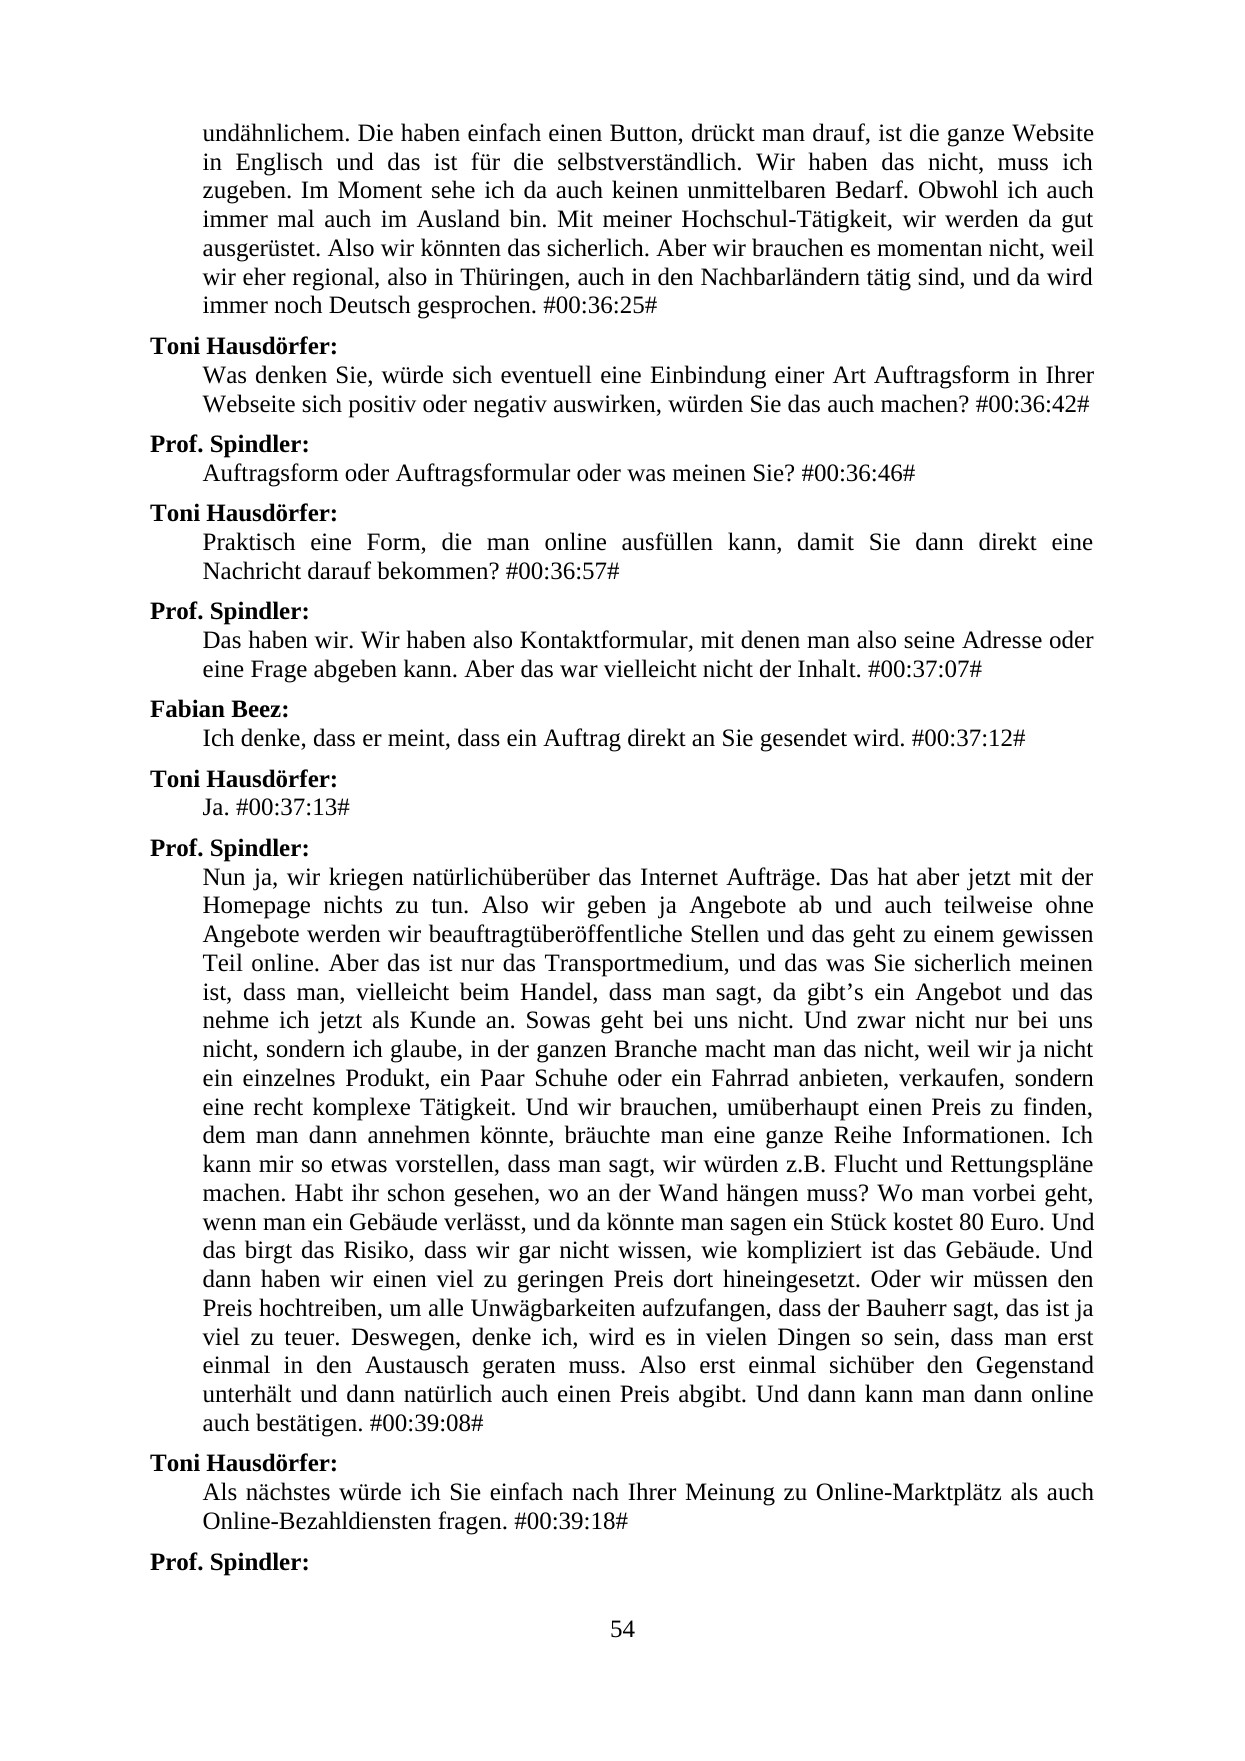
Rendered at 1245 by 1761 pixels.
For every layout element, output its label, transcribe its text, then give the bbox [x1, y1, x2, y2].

subtitle Prof. Spindler: [150, 429, 1095, 458]
subtitle Prof. Spindler: [150, 596, 1095, 625]
subtitle Toni Hausdörfer: [150, 764, 1095, 792]
list Das haben wir. Wir haben also Kontaktformular, mit denen man also seine Adresse oder eine Frage abgeben kann. Aber das war vielleicht nicht der Inhalt. #00:37:07# [202, 625, 1095, 683]
list Auftragsform oder Auftragsformular oder was meinen Sie? #00:36:46# [202, 458, 1095, 487]
subtitle Prof. Spindler: [150, 1547, 1095, 1575]
list Als nächstes würde ich Sie einfach nach Ihrer Meinung zu Online-Marktplätz als auch Online-Bezahldiensten fragen. #00:39:18# [202, 1477, 1095, 1535]
list Nun ja, wir kriegen natürlichüberüber das Internet Aufträge. Das hat aber jetzt mit der Homepage nichts zu tun. Also wir geben ja Angebote ab und auch teilweise ohne Angebote werden wir beauftragtüberöffentliche Stellen und das geht zu einem gewissen Teil online. Aber das ist nur das Transportmedium, und das was Sie sicherlich meinen ist, dass man, vielleicht beim Handel, dass man sagt, da gibt’s ein Angebot und das nehme ich jetzt als Kunde an. Sowas geht bei uns nicht. Und zwar nicht nur bei uns nicht, sondern ich glaube, in der ganzen Branche macht man das nicht, weil wir ja nicht ein einzelnes Produkt, ein Paar Schuhe oder ein Fahrrad anbieten, verkaufen, sondern eine recht komplexe Tätigkeit. Und wir brauchen, umüberhaupt einen Preis zu finden, dem man dann annehmen könnte, bräuchte man eine ganze Reihe Informationen. Ich kann mir so etwas vorstellen, dass man sagt, wir würden z.B. Flucht und Rettungspläne machen. Habt ihr schon gesehen, wo an der Wand hängen muss? Wo man vorbei geht, wenn man ein Gebäude verlässt, und da könnte man sagen ein Stück kostet 80 Euro. Und das birgt das Risiko, dass wir gar nicht wissen, wie kompliziert ist das Gebäude. Und dann haben wir einen viel zu geringen Preis dort hineingesetzt. Oder wir müssen den Preis hochtreiben, um alle Unwägbarkeiten aufzufangen, dass der Bauherr sagt, das ist ja viel zu teuer. Deswegen, denke ich, wird es in vielen Dingen so sein, dass man erst einmal in den Austausch geraten muss. Also erst einmal sichüber den Gegenstand unterhält und dann natürlich auch einen Preis abgibt. Und dann kann man dann online auch bestätigen. #00:39:08# [202, 862, 1095, 1437]
subtitle Fabian Beez: [150, 694, 1095, 723]
list Ja. #00:37:13# [202, 792, 1095, 821]
subtitle Prof. Spindler: [150, 833, 1095, 862]
list Ich denke, dass er meint, dass ein Auftrag direkt an Sie gesendet wird. #00:37:12# [202, 723, 1095, 752]
list undähnlichem. Die haben einfach einen Button, drückt man drauf, ist die ganze Website in Englisch und das ist für die selbstverständlich. Wir haben das nicht, muss ich zugeben. Im Moment sehe ich da auch keinen unmittelbaren Bedarf. Obwohl ich auch immer mal auch im Ausland bin. Mit meiner Hochschul-Tätigkeit, wir werden da gut ausgerüstet. Also wir könnten das sicherlich. Aber wir brauchen es momentan nicht, weil wir eher regional, also in Thüringen, auch in den Nachbarländern tätig sind, und da wird immer noch Deutsch gesprochen. #00:36:25# [202, 118, 1095, 319]
list Praktisch eine Form, die man online ausfüllen kann, damit Sie dann direkt eine Nachricht darauf bekommen? #00:36:57# [202, 527, 1095, 585]
subtitle Toni Hausdörfer: [150, 331, 1095, 360]
subtitle Toni Hausdörfer: [150, 1448, 1095, 1477]
subtitle Toni Hausdörfer: [150, 498, 1095, 527]
list Was denken Sie, würde sich eventuell eine Einbindung einer Art Auftragsform in Ihrer Webseite sich positiv oder negativ auswirken, würden Sie das auch machen? #00:36:42# [202, 360, 1095, 417]
